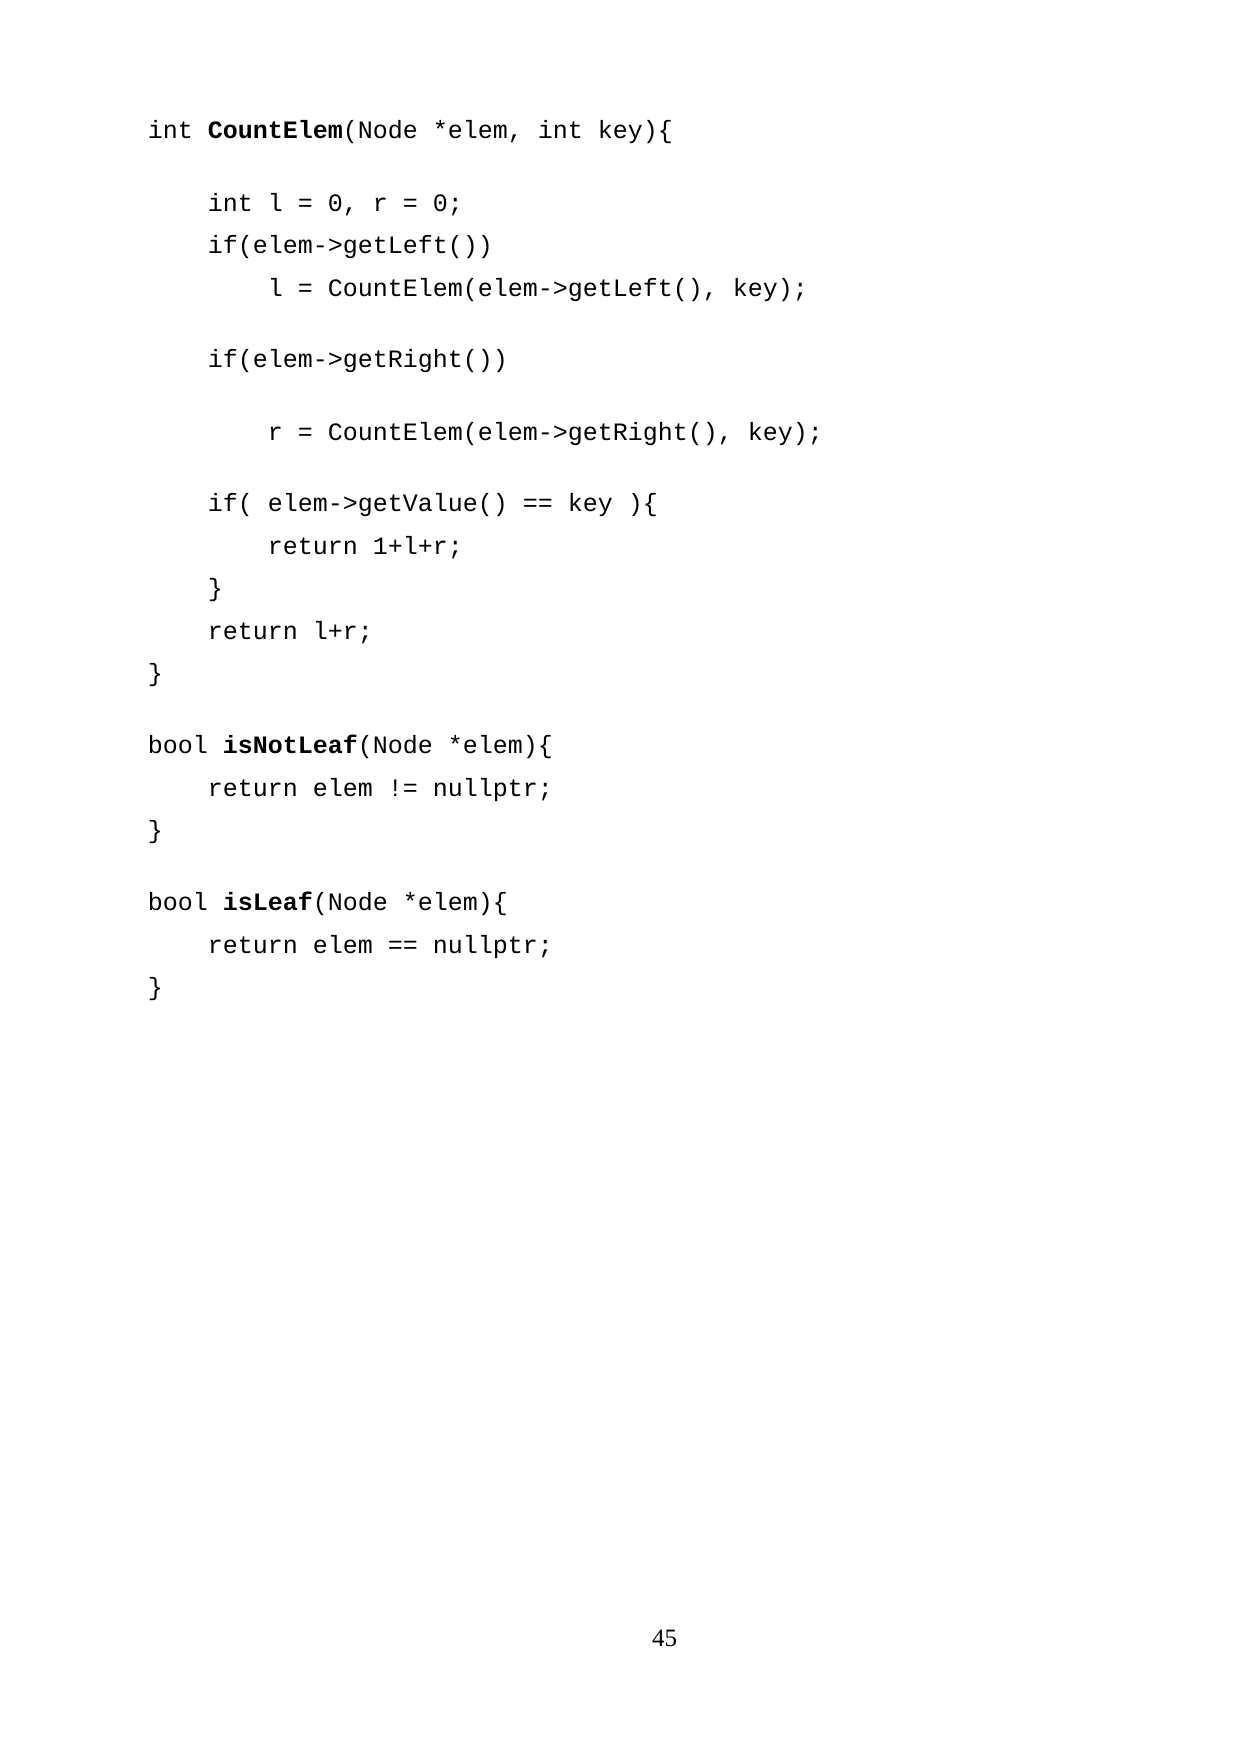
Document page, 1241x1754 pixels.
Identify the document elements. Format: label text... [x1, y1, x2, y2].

text l = CountElem(elem->getLeft(), key); [148, 275, 1181, 303]
text bool isLeaf(Node *elem){ [148, 890, 1181, 918]
text if( elem->getValue() == key ){ [148, 491, 1181, 519]
text if(elem->getRight()) [148, 347, 1181, 375]
text r = CountElem(elem->getRight(), key); [148, 419, 1181, 447]
text int l = 0, r = 0; [148, 190, 1181, 218]
text } [148, 818, 1181, 846]
text return elem != nullptr; [148, 776, 1181, 804]
text bool isNotLeaf(Node *elem){ [148, 733, 1181, 761]
text if(elem->getLeft()) [148, 233, 1181, 261]
text } [148, 975, 1181, 1003]
text return elem == nullptr; [148, 932, 1181, 961]
text } [148, 661, 1181, 689]
text return 1+l+r; [148, 533, 1181, 562]
text int CountElem(Node *elem, int key){ [148, 118, 1181, 146]
text } [148, 576, 1181, 604]
text return l+r; [148, 618, 1181, 647]
